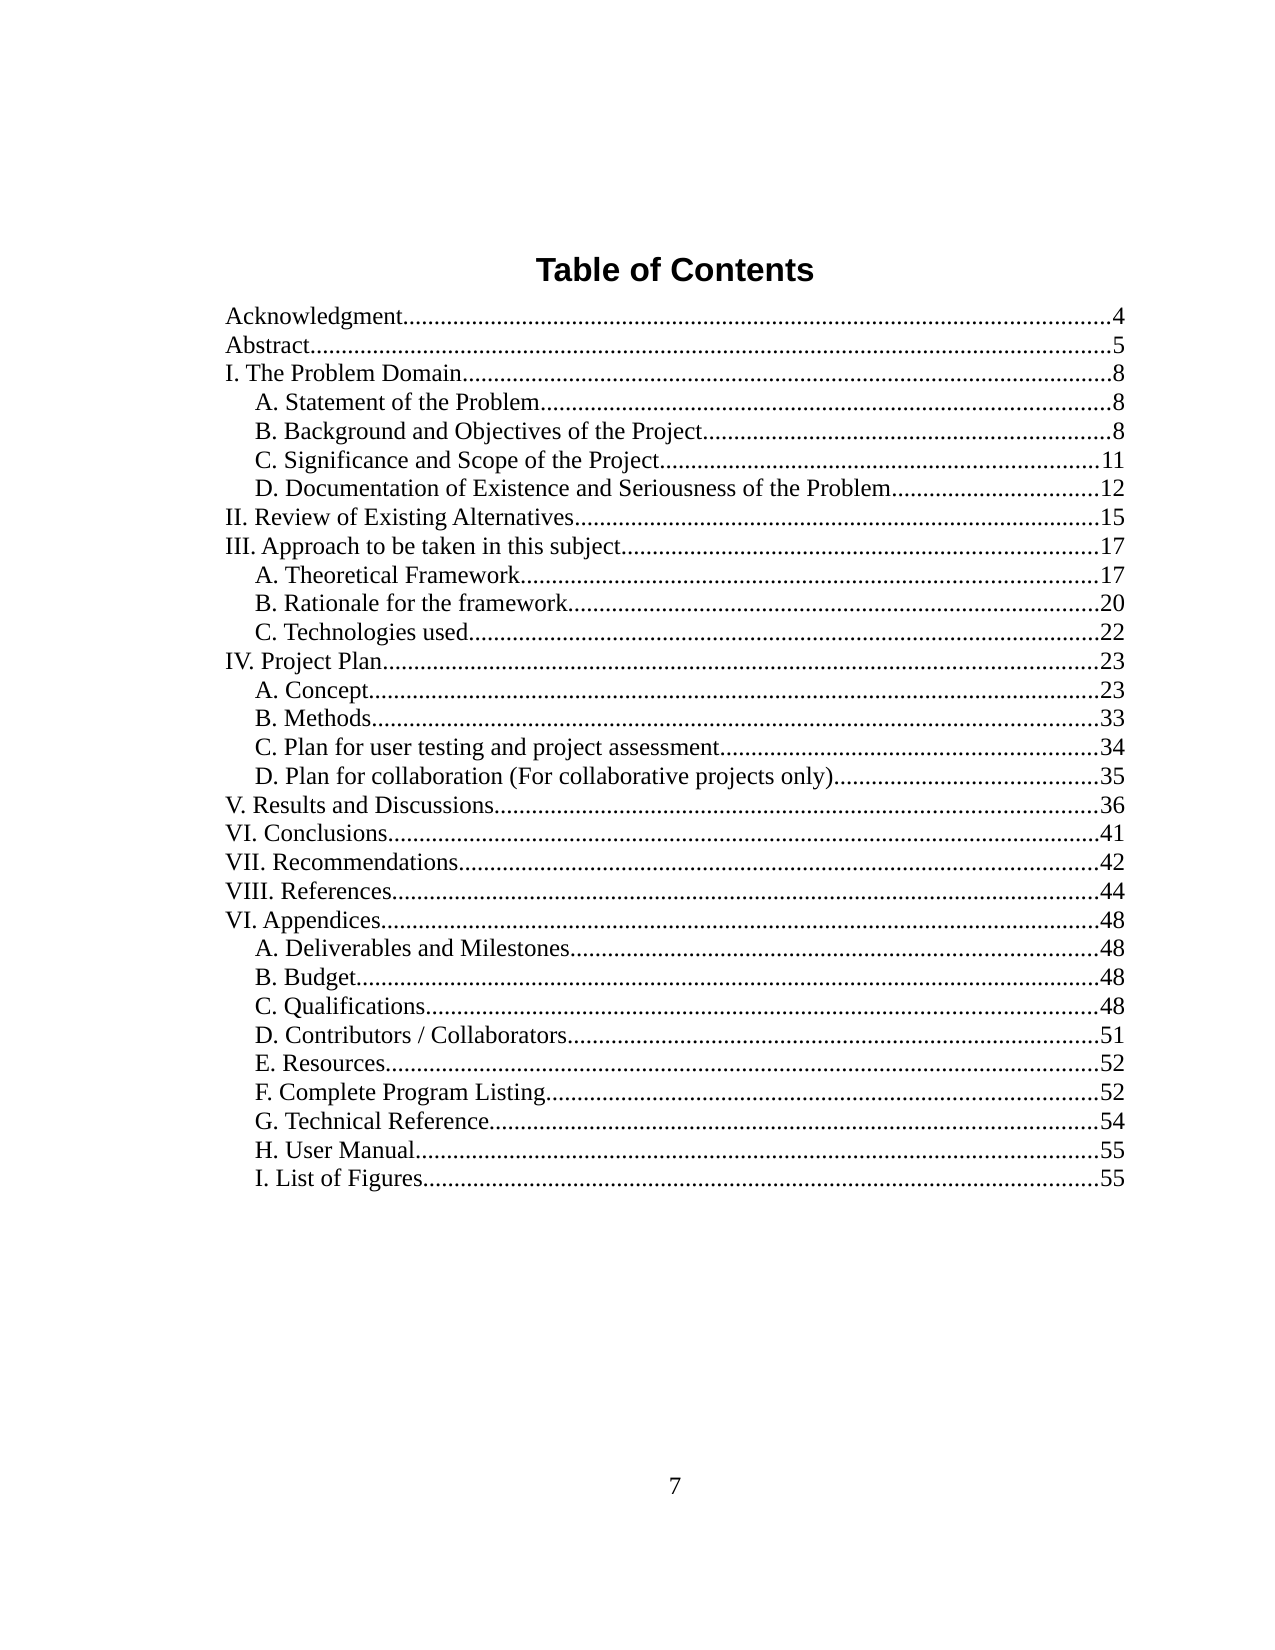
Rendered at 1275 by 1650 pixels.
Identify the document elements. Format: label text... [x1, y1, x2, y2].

text VI. Conclusions 41 [225, 818, 1125, 847]
text VII. Recommendations 42 [225, 847, 1125, 876]
text C. Plan for user testing and project assessment 34 [254, 732, 1125, 761]
text D. Plan for collaboration (For collaborative projects only) 35 [254, 761, 1125, 790]
text A. Statement of the Problem 8 [254, 387, 1125, 416]
text A. Theoretical Framework 17 [254, 560, 1125, 588]
text F. Complete Program Listing 52 [254, 1077, 1125, 1106]
text B. Budget 48 [254, 962, 1125, 991]
subtitle Table of Contents [225, 250, 1125, 288]
text I. The Problem Domain 8 [225, 358, 1125, 387]
text D. Documentation of Existence and Seriousness of the Problem 12 [254, 473, 1125, 502]
text C. Technologies used 22 [254, 617, 1125, 646]
text V. Results and Discussions 36 [225, 790, 1125, 818]
text B. Methods 33 [254, 703, 1125, 732]
text A. Concept 23 [254, 675, 1125, 703]
text II. Review of Existing Alternatives 15 [225, 502, 1125, 531]
text C. Qualifications 48 [254, 991, 1125, 1020]
text Abstract 5 [225, 330, 1125, 358]
text B. Background and Objectives of the Project 8 [254, 416, 1125, 445]
text III. Approach to be taken in this subject 17 [225, 531, 1125, 560]
text Acknowledgment 4 [225, 301, 1125, 330]
text A. Deliverables and Milestones 48 [254, 933, 1125, 962]
text VIII. References 44 [225, 876, 1125, 905]
text E. Resources 52 [254, 1048, 1125, 1077]
text C. Significance and Scope of the Project 11 [254, 445, 1125, 473]
text G. Technical Reference 54 [254, 1106, 1125, 1135]
text H. User Manual 55 [254, 1135, 1125, 1163]
text D. Contributors / Collaborators 51 [254, 1020, 1125, 1048]
text B. Rationale for the framework 20 [254, 588, 1125, 617]
text VI. Appendices 48 [225, 905, 1125, 933]
text IV. Project Plan 23 [225, 646, 1125, 675]
text I. List of Figures 55 [254, 1163, 1125, 1192]
